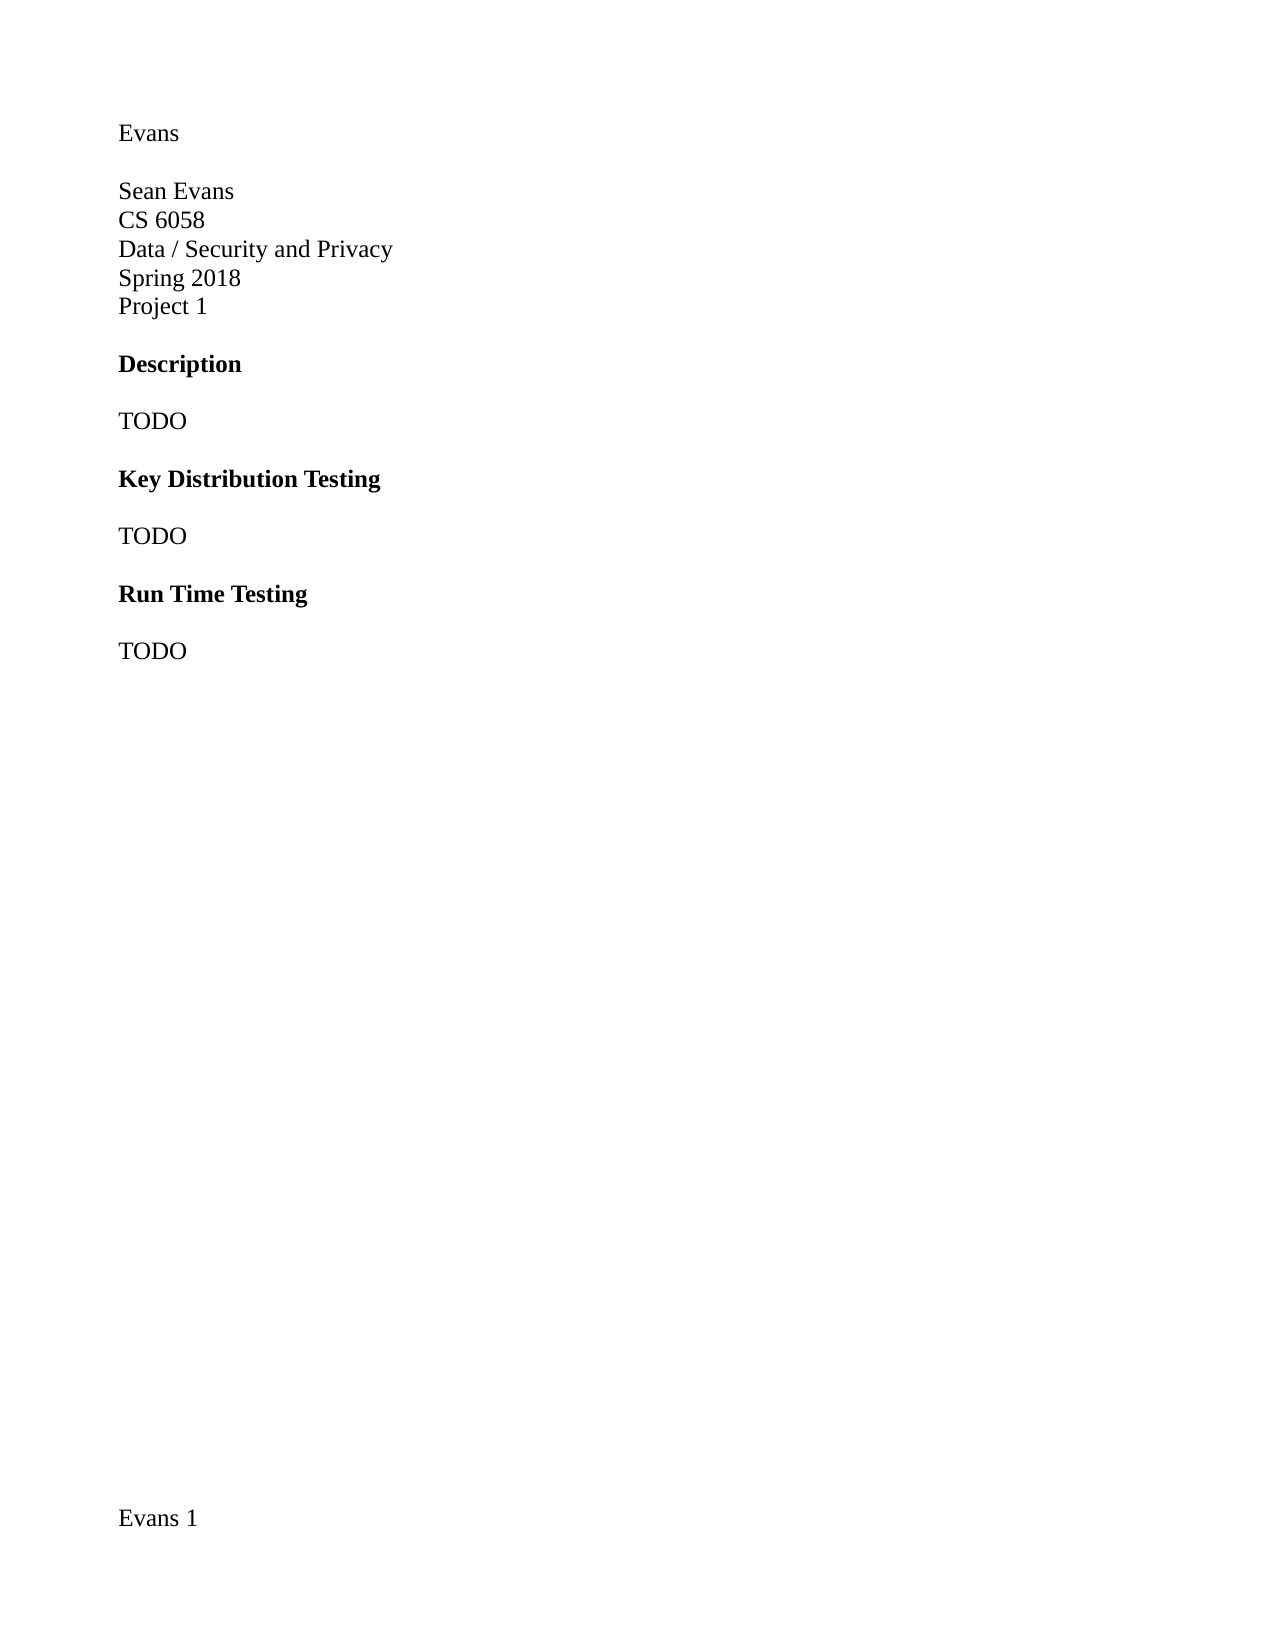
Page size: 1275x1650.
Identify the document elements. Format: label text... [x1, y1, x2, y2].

text TODO [118, 521, 1157, 550]
text Sean Evans [118, 176, 1157, 205]
text TODO [118, 636, 1157, 665]
text Run Time Testing [118, 579, 1157, 608]
text Description [118, 349, 1157, 378]
text TODO [118, 406, 1157, 435]
text Data / Security and Privacy [118, 234, 1157, 263]
text CS 6058 [118, 205, 1157, 234]
text Key Distribution Testing [118, 464, 1157, 493]
text Spring 2018 [118, 263, 1157, 291]
text Project 1 [118, 291, 1157, 320]
